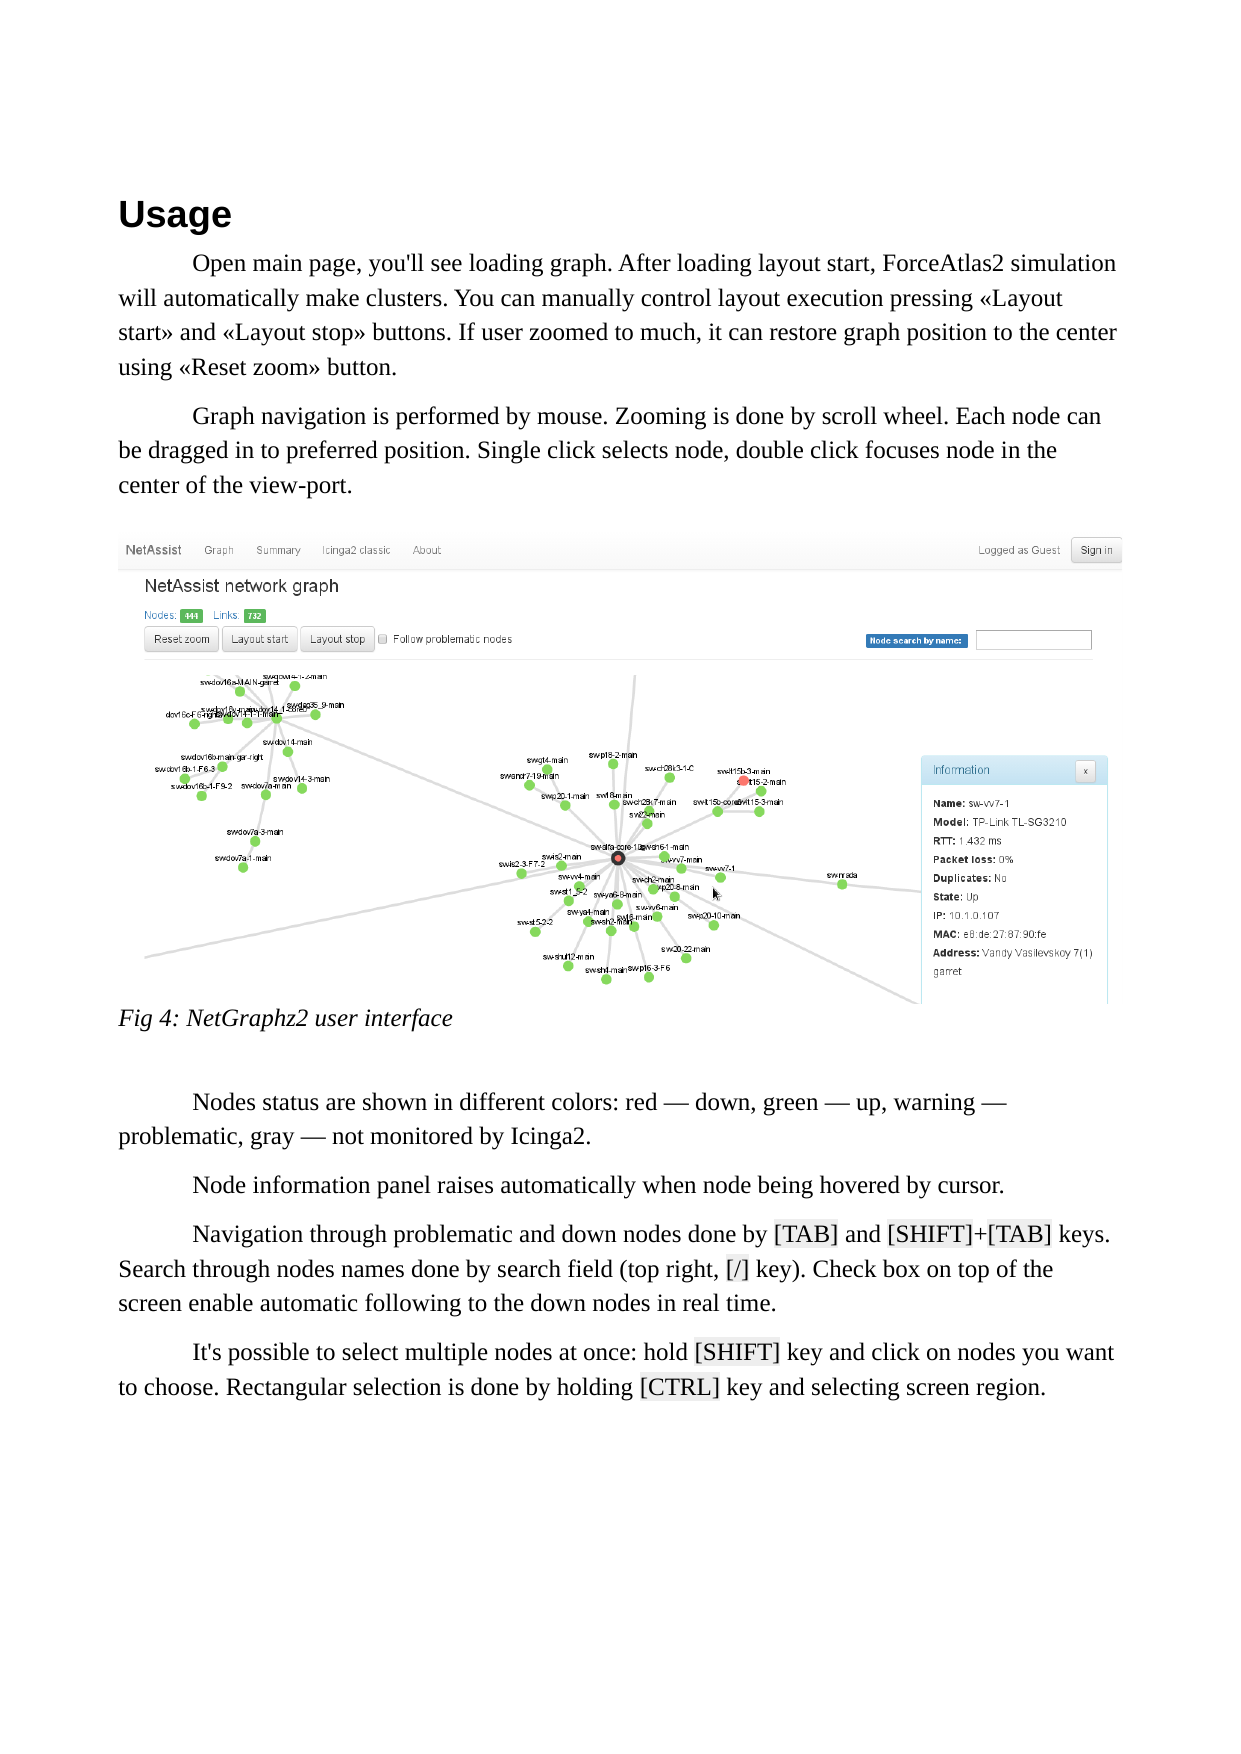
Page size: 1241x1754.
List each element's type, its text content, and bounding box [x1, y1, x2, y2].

text Fig 4: NetGraphz2 user interface [118, 1004, 1122, 1032]
text Nodes status are shown in different colors: red — down, green — up, warning — problematic, gray — not monitored by Icinga2. [118, 1087, 1122, 1150]
text Navigation through problematic and down nodes done by [TAB] and [SHIFT]+[TAB] keys. Search through nodes names done by search field (top right, [/] key). Check box on top of the screen enable automatic following to the down nodes in real time. [118, 1219, 1122, 1317]
text Graph navigation is performed by mouse. Zooming is done by scroll wheel. Each node can be dragged in to preferred position. Single click selects node, double click focuses node in the center of the view-port. [118, 401, 1122, 498]
text It's possible to select multiple nodes at once: hold [SHIFT] key and click on nodes you want to choose. Rectangular selection is done by holding [CTRL] key and selecting screen region. [118, 1337, 1122, 1401]
picture [118, 531, 1123, 1004]
subtitle Usage [118, 192, 1122, 236]
text Node information panel raises automatically when node being hovered by cursor. [118, 1170, 1122, 1199]
text Open main page, you'll see loading graph. After loading layout start, ForceAtlas2 simulation will automatically make clusters. You can manually control layout execution pressing «Layout start» and «Layout stop» buttons. If user zoomed to much, it can restore graph position to the center using «Reset zoom» button. [118, 248, 1122, 381]
